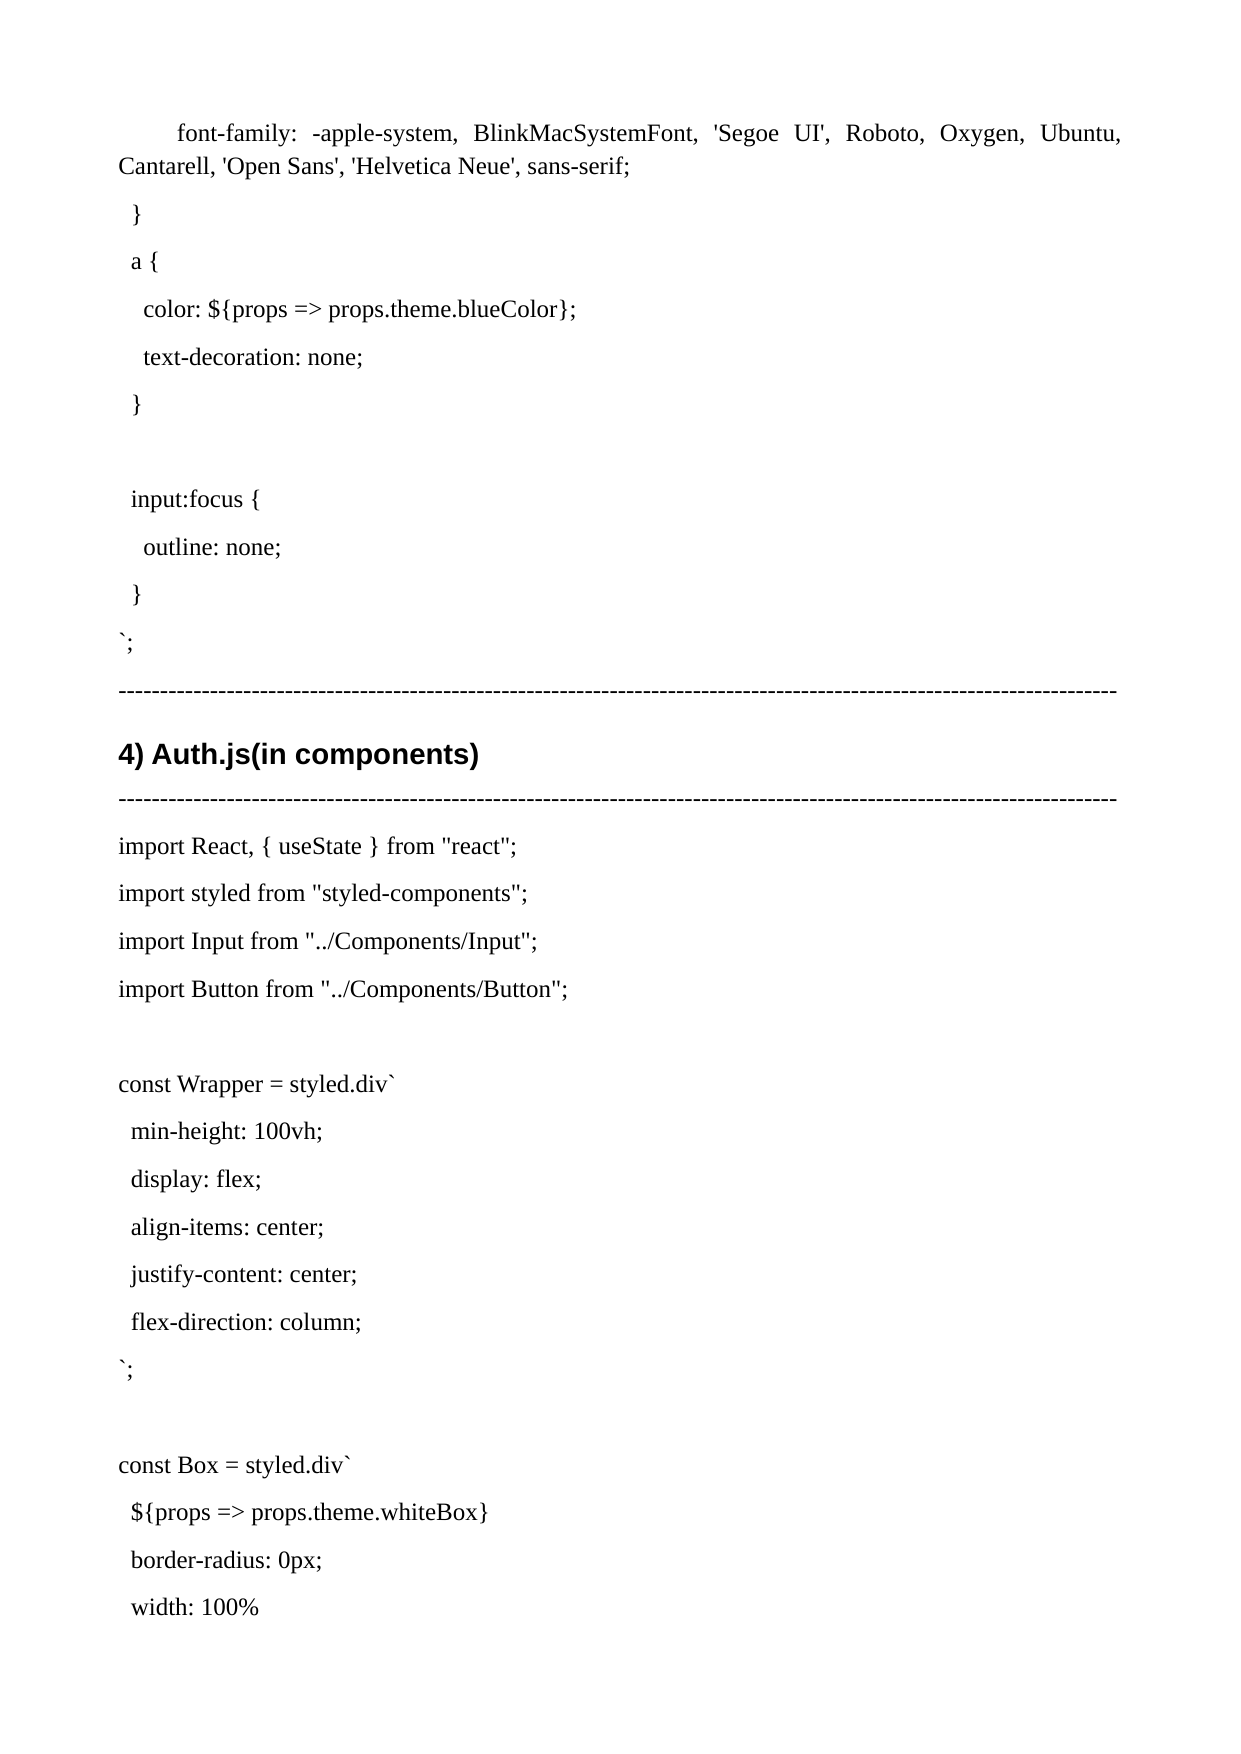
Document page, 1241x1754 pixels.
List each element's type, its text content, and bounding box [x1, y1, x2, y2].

text ${props => props.theme.whiteBox} [118, 1497, 1122, 1526]
text ------------------------------------------------------------------------------------------------------------------------ [118, 675, 1122, 703]
text border-radius: 0px; [118, 1545, 1122, 1574]
text input:focus { [118, 484, 1122, 513]
text import styled from "styled-components"; [118, 878, 1122, 907]
text color: ${props => props.theme.blueColor}; [118, 294, 1122, 323]
text const Box = styled.div` [118, 1450, 1122, 1478]
text import Input from "../Components/Input"; [118, 926, 1122, 955]
text ------------------------------------------------------------------------------------------------------------------------ [118, 783, 1122, 812]
text flex-direction: column; [118, 1307, 1122, 1336]
text text-decoration: none; [118, 342, 1122, 370]
text justify-content: center; [118, 1259, 1122, 1288]
text `; [118, 1354, 1122, 1383]
text outline: none; [118, 532, 1122, 561]
text } [118, 579, 1122, 608]
text align-items: center; [118, 1212, 1122, 1240]
text min-height: 100vh; [118, 1116, 1122, 1145]
text a { [118, 246, 1122, 275]
subtitle 4) Auth.js(in components) [118, 737, 1122, 771]
text font-family: -apple-system, BlinkMacSystemFont, 'Segoe UI', Roboto, Oxygen, Ubuntu, Cantarell, 'Open Sans', 'Helvetica Neue', sans-serif; [118, 118, 1122, 180]
text } [118, 389, 1122, 418]
text `; [118, 627, 1122, 656]
text const Wrapper = styled.div` [118, 1069, 1122, 1098]
text import React, { useState } from "react"; [118, 831, 1122, 859]
text width: 100% [118, 1592, 1122, 1621]
text import Button from "../Components/Button"; [118, 974, 1122, 1002]
text display: flex; [118, 1164, 1122, 1193]
text } [118, 199, 1122, 227]
